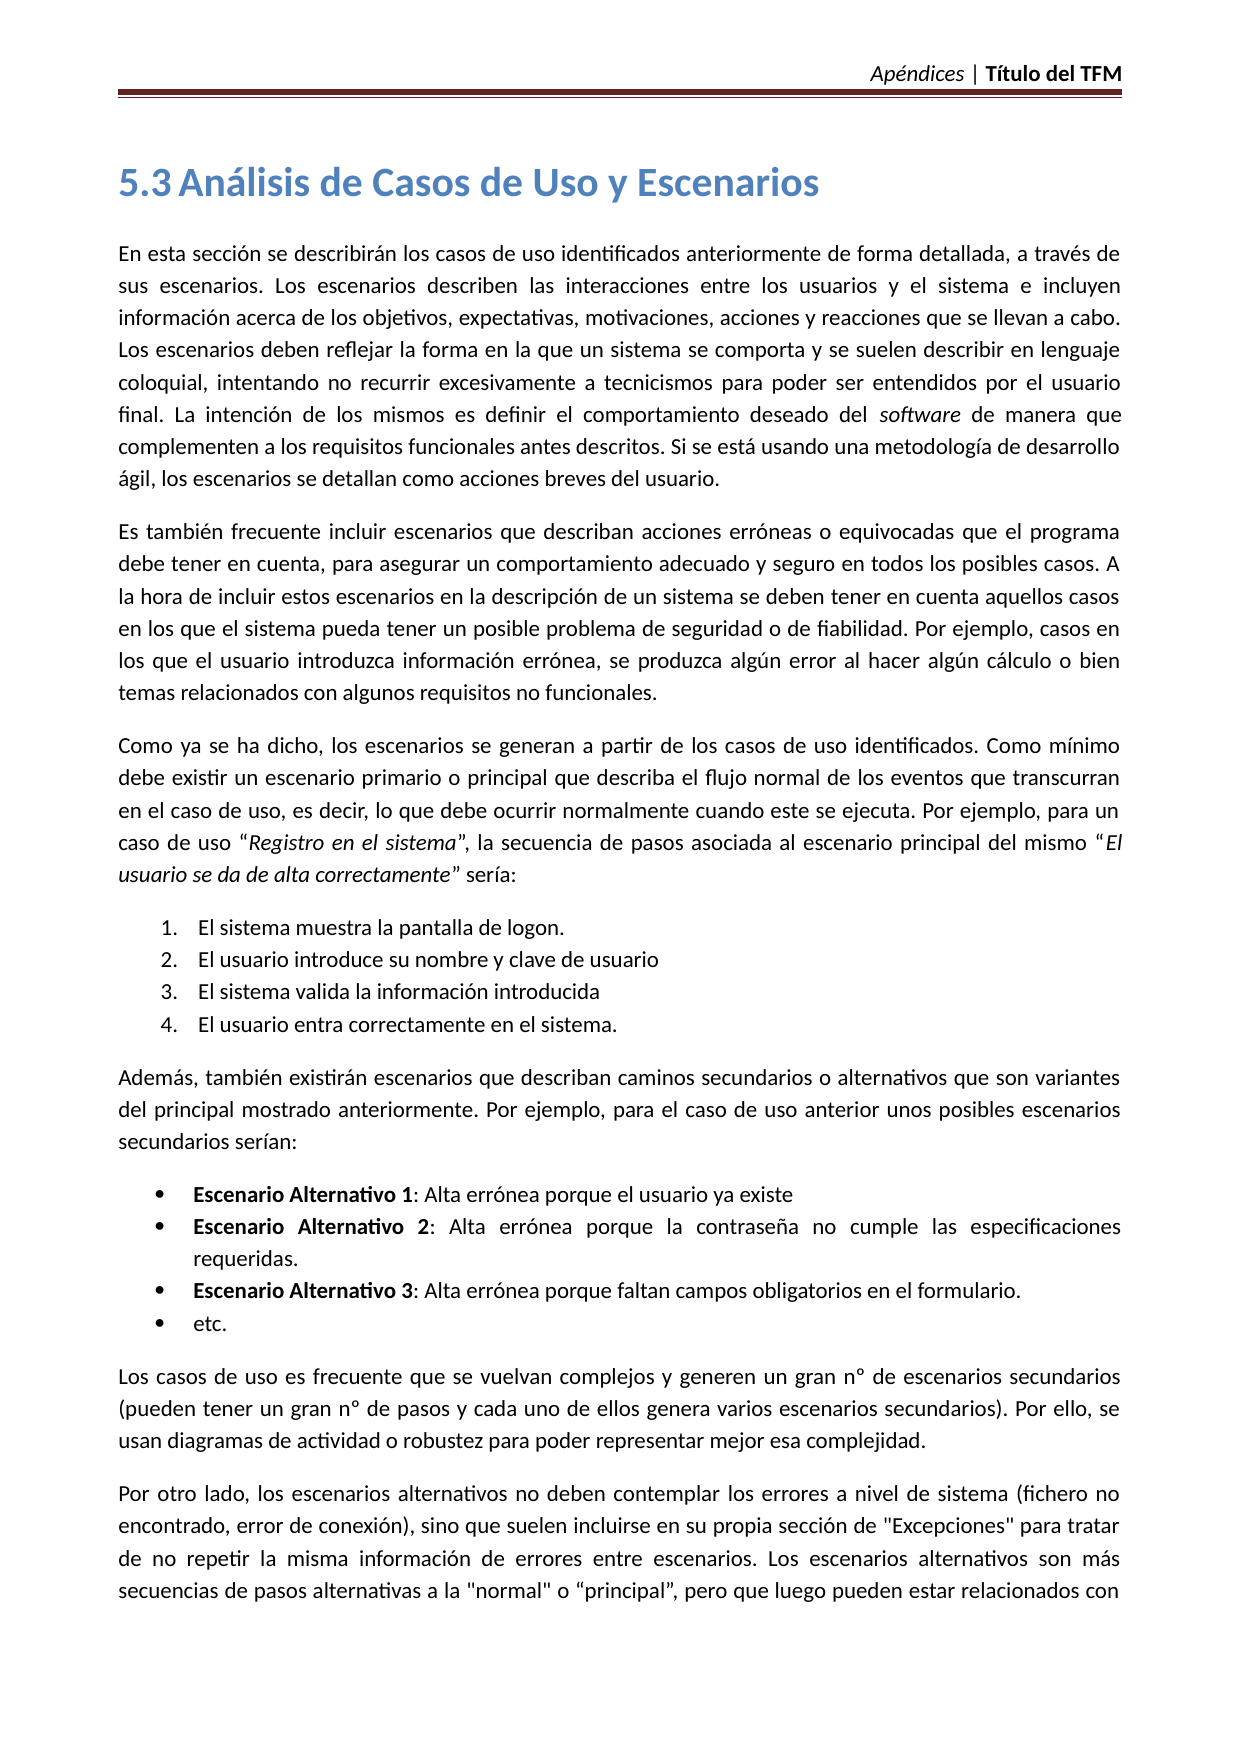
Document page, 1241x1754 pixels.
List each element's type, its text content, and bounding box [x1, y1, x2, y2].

text En esta sección se describirán los casos de uso identificados anteriormente de forma detallada, a través de sus escenarios. Los escenarios describen las interacciones entre los usuarios y el sistema e incluyen información acerca de los objetivos, expectativas, motivaciones, acciones y reacciones que se llevan a cabo. Los escenarios deben reflejar la forma en la que un sistema se comporta y se suelen describir en lenguaje coloquial, intentando no recurrir excesivamente a tecnicismos para poder ser entendidos por el usuario final. La intención de los mismos es definir el comportamiento deseado del software de manera que complementen a los requisitos funcionales antes descritos. Si se está usando una metodología de desarrollo ágil, los escenarios se detallan como acciones breves del usuario. [118, 239, 1122, 492]
subtitle Análisis de Casos de Uso y Escenarios [118, 156, 1122, 206]
text Los casos de uso es frecuente que se vuelvan complejos y generen un gran nº de escenarios secundarios (pueden tener un gran nº de pasos y cada uno de ellos genera varios escenarios secundarios). Por ello, se usan diagramas de actividad o robustez para poder representar mejor esa complejidad. [118, 1362, 1122, 1454]
text Por otro lado, los escenarios alternativos no deben contemplar los errores a nivel de sistema (fichero no encontrado, error de conexión), sino que suelen incluirse en su propia sección de "Excepciones" para tratar de no repetir la misma información de errores entre escenarios. Los escenarios alternativos son más secuencias de pasos alternativas a la "normal" o “principal”, pero que luego pueden estar relacionados con [118, 1479, 1122, 1604]
list Escenario Alternativo 2: Alta errónea porque la contraseña no cumple las especificaciones requeridas. [156, 1212, 1122, 1272]
text Como ya se ha dicho, los escenarios se generan a partir de los casos de uso identificados. Como mínimo debe existir un escenario primario o principal que describa el flujo normal de los eventos que transcurran en el caso de uso, es decir, lo que debe ocurrir normalmente cuando este se ejecuta. Por ejemplo, para un caso de uso “Registro en el sistema”, la secuencia de pasos asociada al escenario principal del mismo “El usuario se da de alta correctamente” sería: [118, 731, 1122, 888]
list El usuario entra correctamente en el sistema. [160, 1010, 1122, 1038]
text Además, también existirán escenarios que describan caminos secundarios o alternativos que son variantes del principal mostrado anteriormente. Por ejemplo, para el caso de uso anterior unos posibles escenarios secundarios serían: [118, 1063, 1122, 1155]
list Escenario Alternativo 1: Alta errónea porque el usuario ya existe [156, 1180, 1122, 1208]
list etc. [156, 1309, 1122, 1337]
list El usuario introduce su nombre y clave de usuario [160, 945, 1122, 973]
list El sistema muestra la pantalla de logon. [160, 913, 1122, 941]
list Escenario Alternativo 3: Alta errónea porque faltan campos obligatorios en el formulario. [156, 1277, 1122, 1305]
list El sistema valida la información introducida [160, 977, 1122, 1006]
text Es también frecuente incluir escenarios que describan acciones erróneas o equivocadas que el programa debe tener en cuenta, para asegurar un comportamiento adecuado y seguro en todos los posibles casos. A la hora de incluir estos escenarios en la descripción de un sistema se deben tener en cuenta aquellos casos en los que el sistema pueda tener un posible problema de seguridad o de fiabilidad. Por ejemplo, casos en los que el usuario introduzca información errónea, se produzca algún error al hacer algún cálculo o bien temas relacionados con algunos requisitos no funcionales. [118, 517, 1122, 706]
